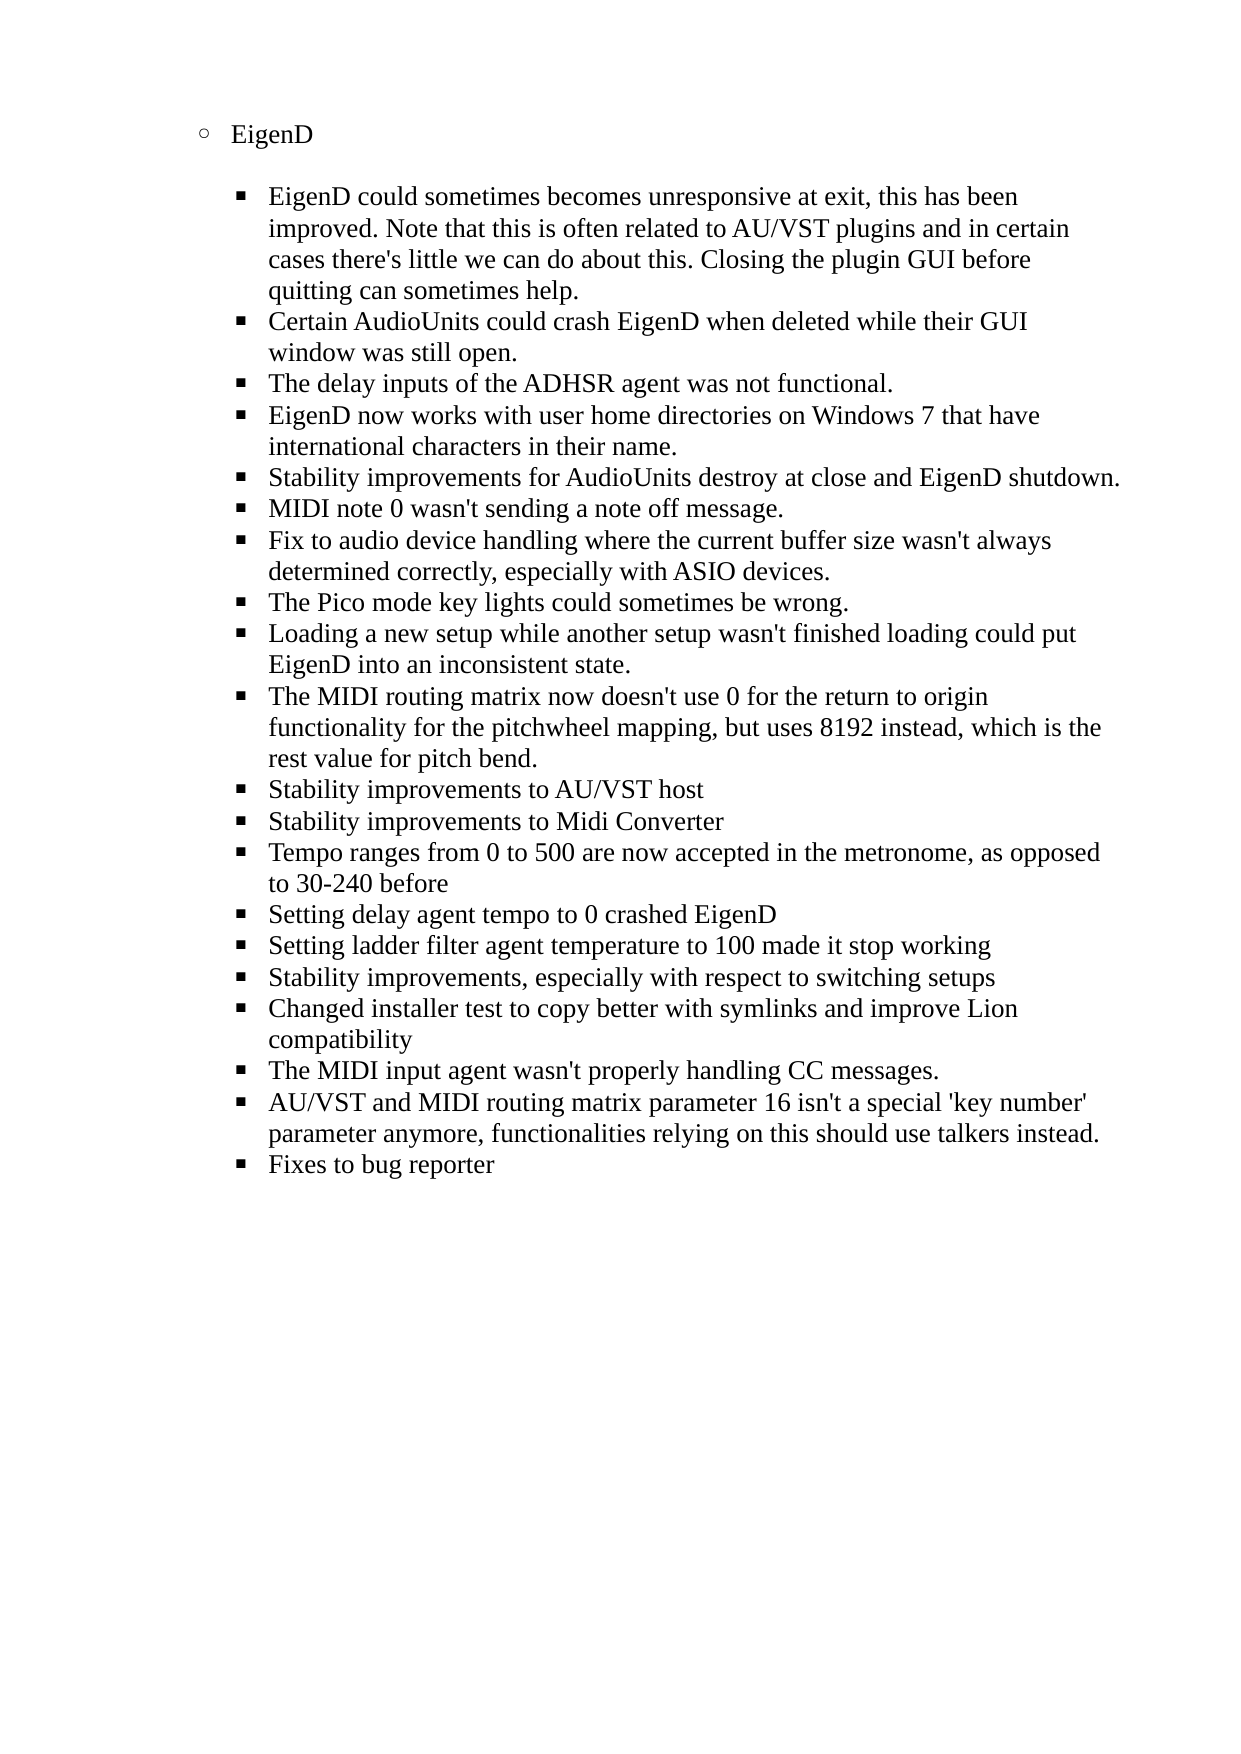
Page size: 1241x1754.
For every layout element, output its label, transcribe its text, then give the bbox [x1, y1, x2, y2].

list The MIDI input agent wasn't properly handling CC messages. [231, 1054, 1122, 1086]
list Stability improvements to AU/VST host [231, 773, 1122, 804]
list Fixes to bug reporter [231, 1148, 1122, 1179]
list The MIDI routing matrix now doesn't use 0 for the return to origin functionality for the pitchwheel mapping, but uses 8192 instead, which is the rest value for pitch bend. [231, 680, 1122, 773]
list The Pico mode key lights could sometimes be wrong. [231, 586, 1122, 617]
list Setting delay agent tempo to 0 crashed EigenD [231, 898, 1122, 929]
list AU/VST and MIDI routing matrix parameter 16 isn't a special 'key number' parameter anymore, functionalities relying on this should use talkers instead. [231, 1086, 1122, 1148]
list The delay inputs of the ADHSR agent was not functional. [231, 368, 1122, 399]
list Fix to audio device handling where the current buffer size wasn't always determined correctly, especially with ASIO devices. [231, 524, 1122, 586]
list Changed installer test to copy better with symlinks and improve Lion compatibility [231, 992, 1122, 1054]
list EigenD now works with user home directories on Windows 7 that have international characters in their name. [231, 399, 1122, 461]
list Stability improvements, especially with respect to switching setups [231, 961, 1122, 992]
list MIDI note 0 wasn't sending a note off message. [231, 492, 1122, 524]
list Loading a new setup while another setup wasn't finished loading could put EigenD into an inconsistent state. [231, 617, 1122, 680]
list EigenD [193, 118, 1122, 149]
list Stability improvements to Midi Converter [231, 804, 1122, 836]
list Certain AudioUnits could crash EigenD when deleted while their GUI window was still open. [231, 305, 1122, 368]
list Setting ladder filter agent temperature to 100 made it stop working [231, 929, 1122, 961]
list Tempo ranges from 0 to 500 are now accepted in the metronome, as opposed to 30-240 before [231, 836, 1122, 898]
list Stability improvements for AudioUnits destroy at close and EigenD shutdown. [231, 461, 1122, 492]
list EigenD could sometimes becomes unresponsive at exit, this has been improved. Note that this is often related to AU/VST plugins and in certain cases there's little we can do about this. Closing the plugin GUI before quitting can sometimes help. [231, 181, 1122, 305]
